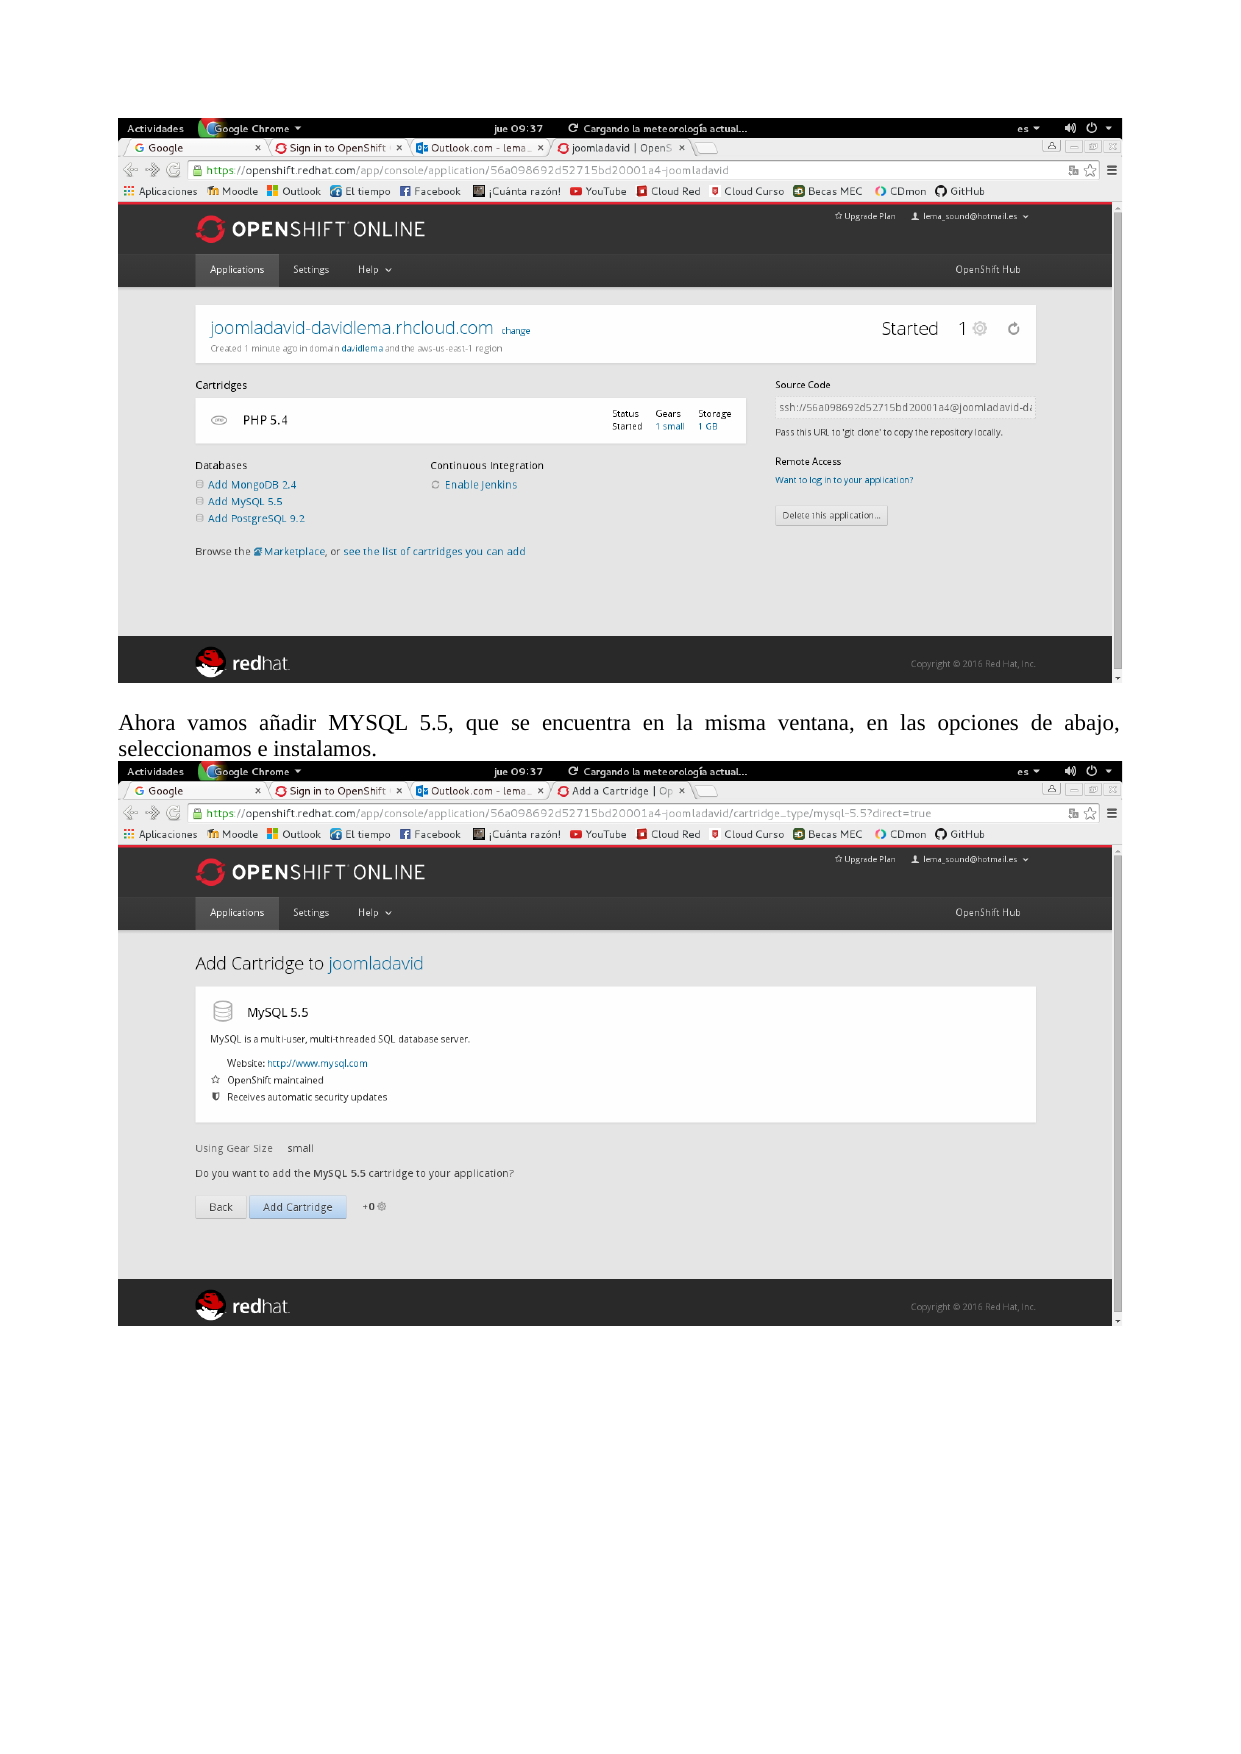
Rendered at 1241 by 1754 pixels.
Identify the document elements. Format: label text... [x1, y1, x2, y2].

picture [118, 761, 1123, 1326]
picture [118, 118, 1123, 683]
text Ahora vamos añadir MYSQL 5.5, que se encuentra en la misma ventana, en las opciones de abajo, seleccionamos e instalamos. [118, 709, 1122, 761]
